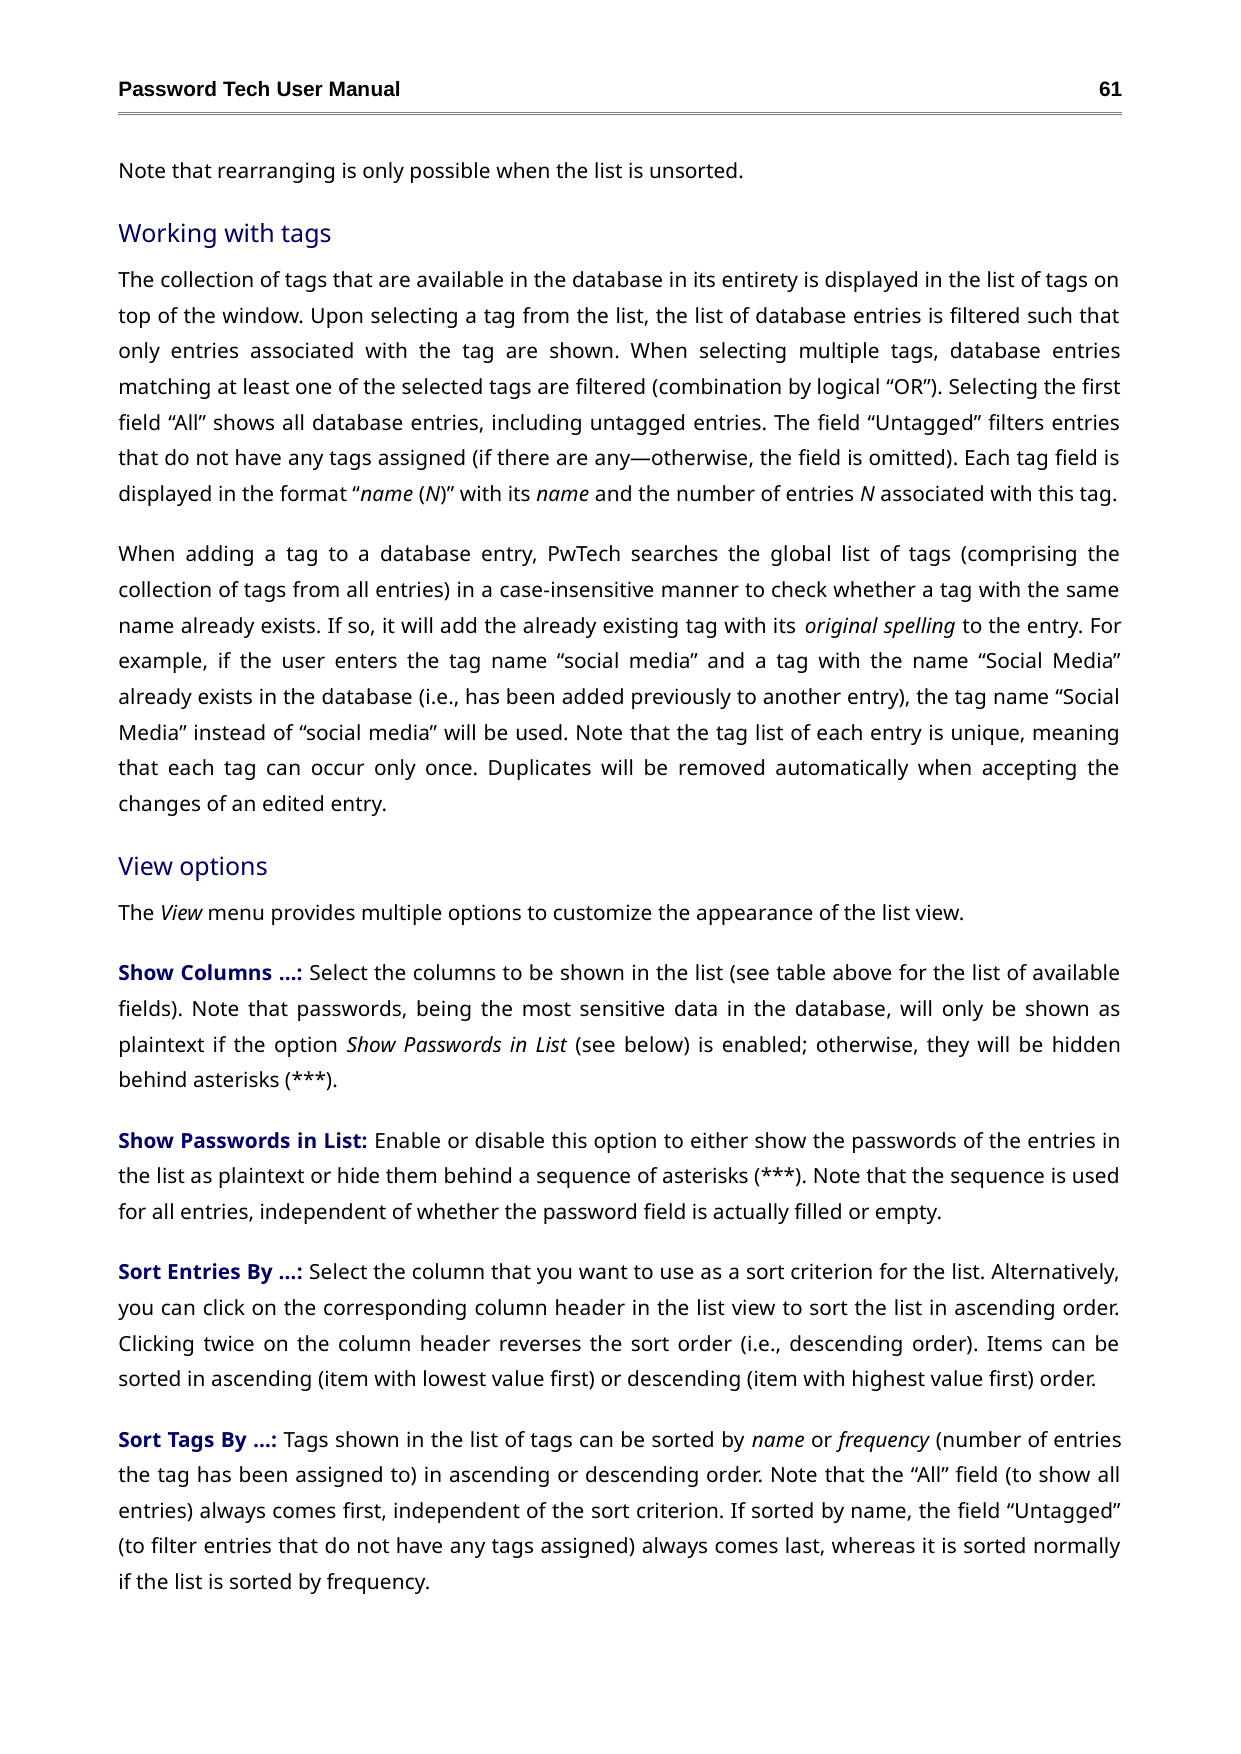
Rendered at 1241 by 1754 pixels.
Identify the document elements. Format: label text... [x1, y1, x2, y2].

text Sort Entries By …: Select the column that you want to use as a sort criterion for the list. Alternatively, you can click on the corresponding column header in the list view to sort the list in ascending order. Clicking twice on the column header reverses the sort order (i.e., descending order). Items can be sorted in ascending (item with lowest value first) or descending (item with highest value first) order. [118, 1257, 1122, 1393]
text The View menu provides multiple options to customize the appearance of the list view. [118, 898, 1122, 926]
text Show Columns …: Select the columns to be shown in the list (see table above for the list of available fields). Note that passwords, being the most sensitive data in the database, will only be shown as plaintext if the option Show Passwords in List (see below) is enabled; otherwise, they will be hidden behind asterisks (***). [118, 958, 1122, 1094]
subtitle View options [118, 849, 1122, 883]
text The collection of tags that are available in the database in its entirety is displayed in the list of tags on top of the window. Upon selecting a tag from the list, the list of database entries is filtered such that only entries associated with the tag are shown. When selecting multiple tags, database entries matching at least one of the selected tags are filtered (combination by logical “OR”). Selecting the first field “All” shows all database entries, including untagged entries. The field “Untagged” filters entries that do not have any tags assigned (if there are any—otherwise, the field is omitted). Each tag field is displayed in the format “name (N)” with its name and the number of entries N associated with this tag. [118, 265, 1122, 507]
text When adding a tag to a database entry, PwTech searches the global list of tags (comprising the collection of tags from all entries) in a case-insensitive manner to check whether a tag with the same name already exists. If so, it will add the already existing tag with its original spelling to the entry. For example, if the user enters the tag name “social media” and a tag with the name “Social Media” already exists in the database (i.e., has been added previously to another entry), the tag name “Social Media” instead of “social media” will be used. Note that the tag list of each entry is unique, meaning that each tag can occur only once. Duplicates will be removed automatically when accepting the changes of an edited entry. [118, 539, 1122, 817]
subtitle Working with tags [118, 216, 1122, 250]
text Sort Tags By …: Tags shown in the list of tags can be sorted by name or frequency (number of entries the tag has been assigned to) in ascending or descending order. Note that the “All” field (to show all entries) always comes first, independent of the sort criterion. If sorted by name, the field “Untagged” (to filter entries that do not have any tags assigned) always comes last, whereas it is sorted normally if the list is sorted by frequency. [118, 1424, 1122, 1596]
text Note that rearranging is only possible when the list is unsorted. [118, 156, 1122, 184]
text Show Passwords in List: Enable or disable this option to either show the passwords of the entries in the list as plaintext or hide them behind a sequence of asterisks (***). Note that the sequence is used for all entries, independent of whether the password field is actually filled or empty. [118, 1126, 1122, 1225]
